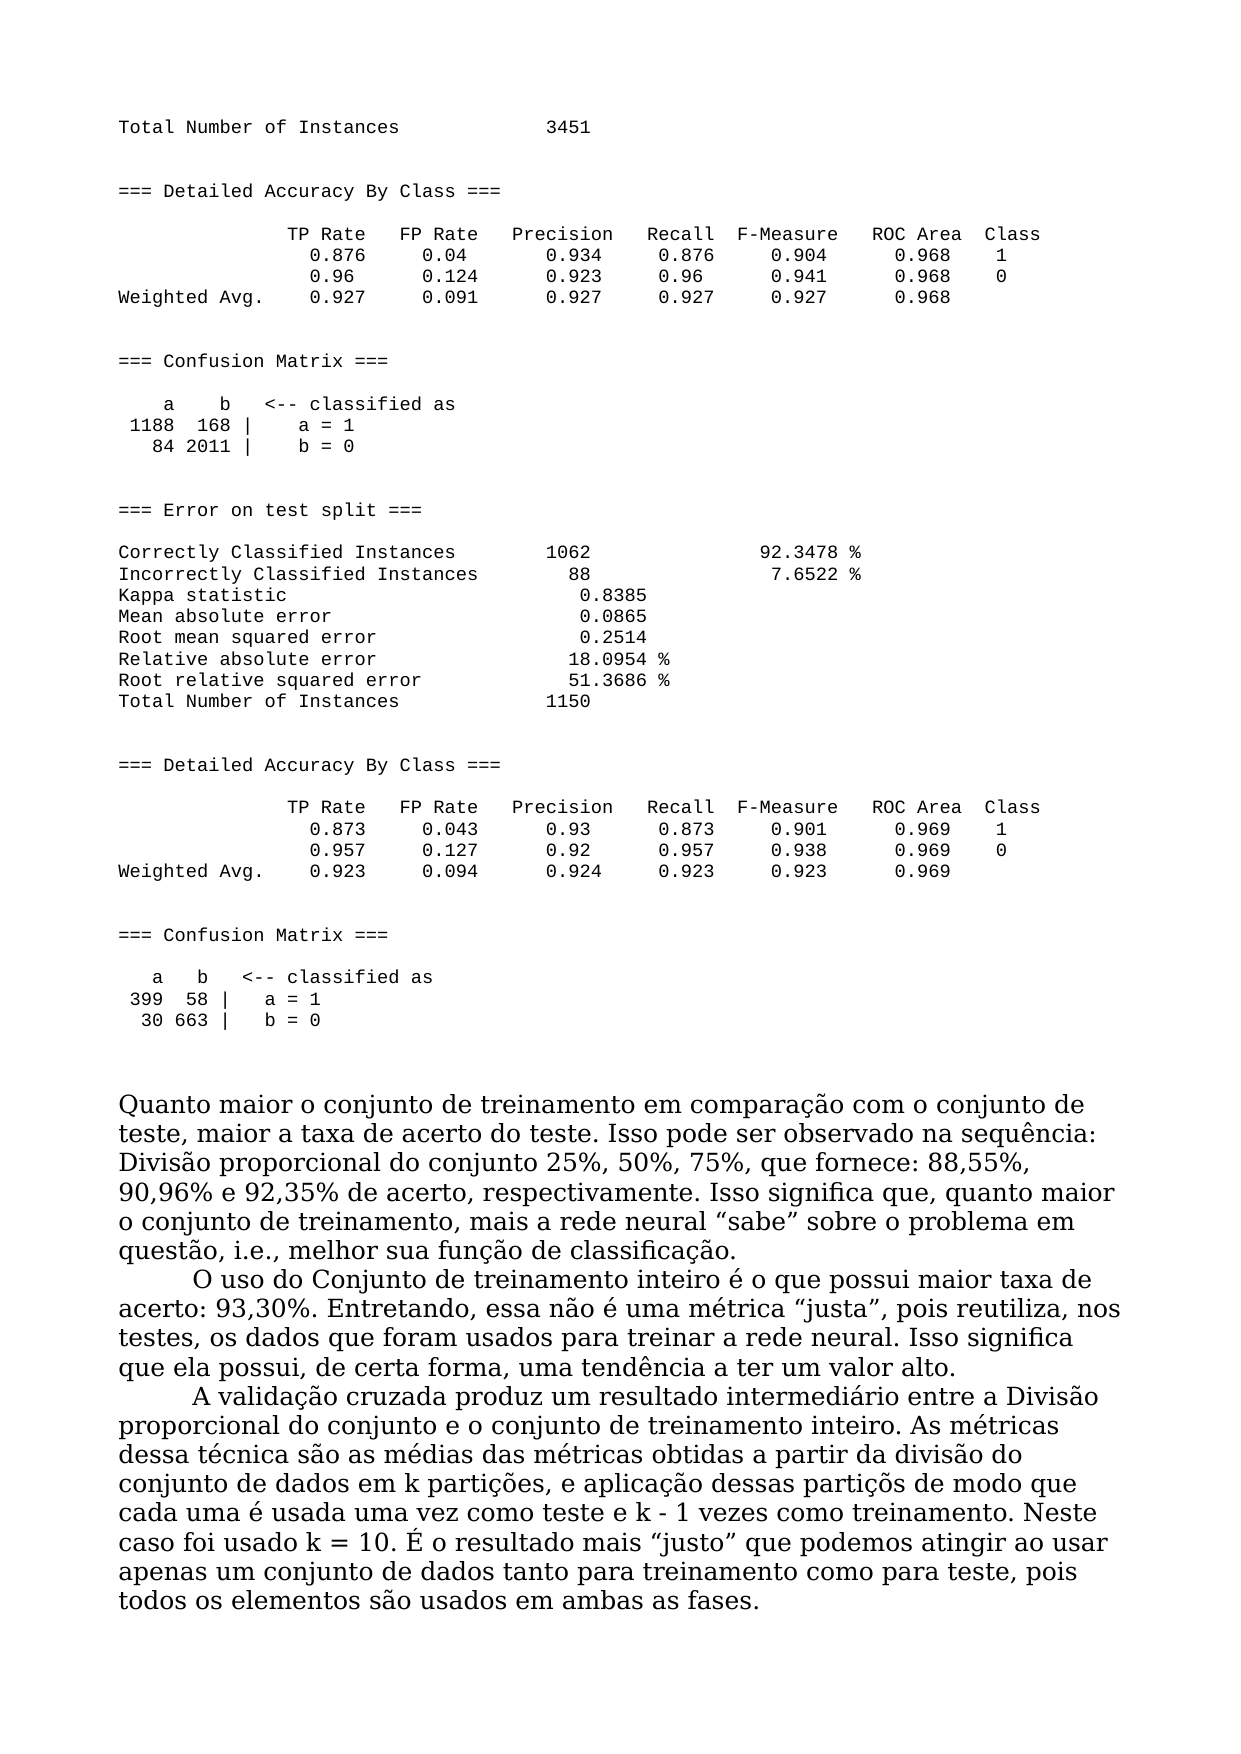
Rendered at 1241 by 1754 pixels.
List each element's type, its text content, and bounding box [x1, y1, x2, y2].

text TP Rate FP Rate Precision Recall F-Measure ROC Area Class [118, 798, 1122, 819]
text 1188 168 | a = 1 [118, 416, 1122, 437]
text Kappa statistic 0.8385 [118, 586, 1122, 607]
text Weighted Avg. 0.923 0.094 0.924 0.923 0.923 0.969 [118, 862, 1122, 883]
text A validação cruzada produz um resultado intermediário entre a Divisão proporcional do conjunto e o conjunto de treinamento inteiro. As métricas dessa técnica são as médias das métricas obtidas a partir da divisão do conjunto de dados em k partições, e aplicação dessas partiçõs de modo que cada uma é usada uma vez como teste e k - 1 vezes como treinamento. Neste caso foi usado k = 10. É o resultado mais “justo” que podemos atingir ao usar apenas um conjunto de dados tanto para treinamento como para teste, pois todos os elementos são usados em ambas as fases. [118, 1382, 1122, 1615]
text Relative absolute error 18.0954 % [118, 649, 1122, 671]
text O uso do Conjunto de treinamento inteiro é o que possui maior taxa de acerto: 93,30%. Entretando, essa não é uma métrica “justa”, pois reutiliza, nos testes, os dados que foram usados para treinar a rede neural. Isso significa que ela possui, de certa forma, uma tendência a ter um valor alto. [118, 1265, 1122, 1382]
text Total Number of Instances 1150 [118, 692, 1122, 713]
text 0.957 0.127 0.92 0.957 0.938 0.969 0 [118, 841, 1122, 862]
text Correctly Classified Instances 1062 92.3478 % [118, 543, 1122, 564]
text Weighted Avg. 0.927 0.091 0.927 0.927 0.927 0.968 [118, 288, 1122, 309]
text 399 58 | a = 1 [118, 989, 1122, 1011]
text 0.876 0.04 0.934 0.876 0.904 0.968 1 [118, 246, 1122, 267]
text 0.873 0.043 0.93 0.873 0.901 0.969 1 [118, 819, 1122, 841]
text === Confusion Matrix === [118, 926, 1122, 947]
text Quanto maior o conjunto de treinamento em comparação com o conjunto de teste, maior a taxa de acerto do teste. Isso pode ser observado na sequência: Divisão proporcional do conjunto 25%, 50%, 75%, que fornece: 88,55%, 90,96% e 92,35% de acerto, respectivamente. Isso significa que, quanto maior o conjunto de treinamento, mais a rede neural “sabe” sobre o problema em questão, i.e., melhor sua função de classificação. [118, 1090, 1122, 1265]
text 84 2011 | b = 0 [118, 437, 1122, 458]
text Root mean squared error 0.2514 [118, 628, 1122, 649]
text a b <-- classified as [118, 968, 1122, 989]
text === Detailed Accuracy By Class === [118, 182, 1122, 203]
text Mean absolute error 0.0865 [118, 607, 1122, 628]
text === Detailed Accuracy By Class === [118, 756, 1122, 777]
text === Error on test split === [118, 501, 1122, 522]
text Incorrectly Classified Instances 88 7.6522 % [118, 564, 1122, 586]
text TP Rate FP Rate Precision Recall F-Measure ROC Area Class [118, 224, 1122, 246]
text a b <-- classified as [118, 394, 1122, 416]
text Root relative squared error 51.3686 % [118, 671, 1122, 692]
text 30 663 | b = 0 [118, 1011, 1122, 1032]
text === Confusion Matrix === [118, 352, 1122, 373]
text Total Number of Instances 3451 [118, 118, 1122, 139]
text 0.96 0.124 0.923 0.96 0.941 0.968 0 [118, 267, 1122, 288]
